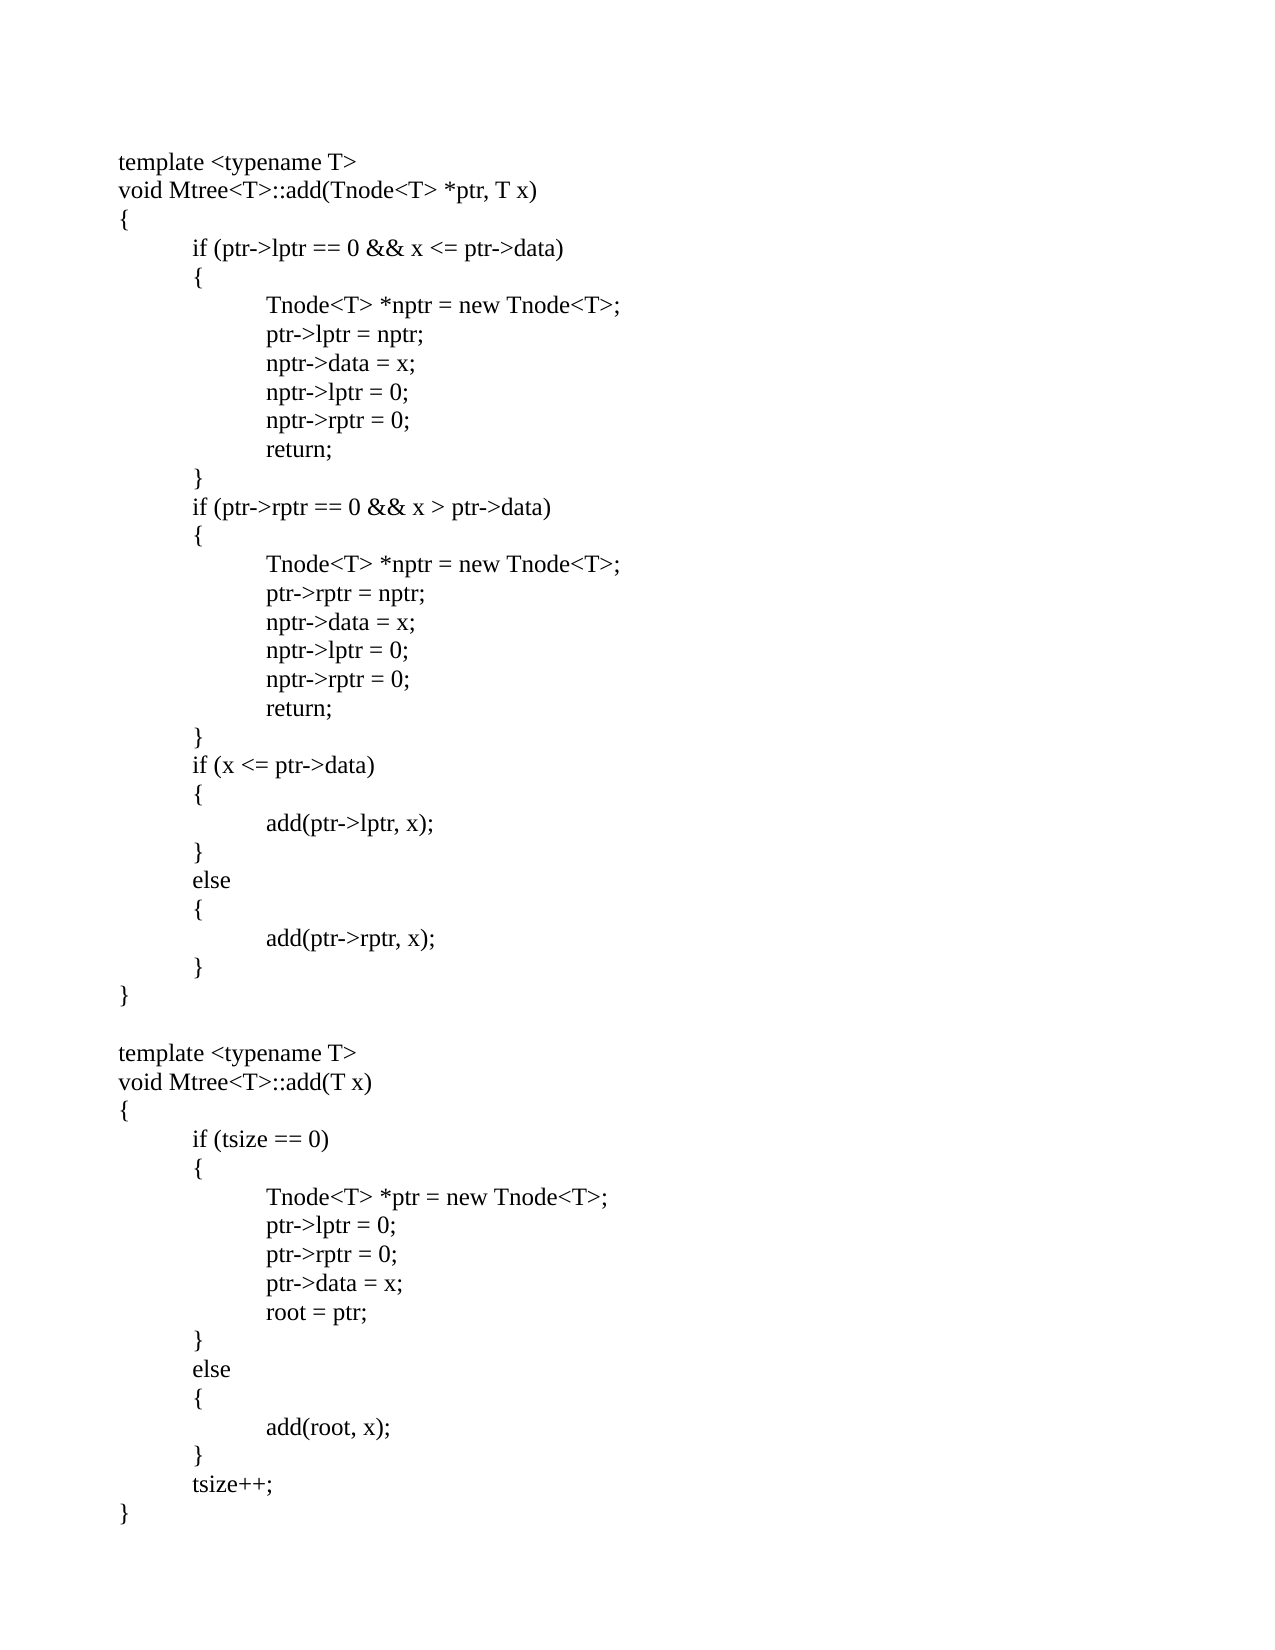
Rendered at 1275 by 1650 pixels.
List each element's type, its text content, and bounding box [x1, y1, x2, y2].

text } [118, 837, 1157, 866]
text tsize++; [118, 1469, 1157, 1498]
text { [118, 521, 1157, 549]
text add(ptr->lptr, x); [118, 808, 1157, 837]
text { [118, 262, 1157, 291]
text } [118, 1441, 1157, 1469]
text } [118, 1498, 1157, 1527]
text { [118, 1153, 1157, 1182]
text { [118, 204, 1157, 233]
text add(ptr->rptr, x); [118, 923, 1157, 952]
text else [118, 866, 1157, 894]
text ptr->rptr = 0; [118, 1239, 1157, 1268]
text { [118, 894, 1157, 923]
text else [118, 1354, 1157, 1383]
text if (ptr->lptr == 0 && x <= ptr->data) [118, 233, 1157, 262]
text Tnode<T> *nptr = new Tnode<T>; [118, 549, 1157, 578]
text nptr->lptr = 0; [118, 636, 1157, 664]
text { [118, 1383, 1157, 1412]
text { [118, 1096, 1157, 1124]
text nptr->lptr = 0; [118, 377, 1157, 406]
text root = ptr; [118, 1297, 1157, 1326]
text return; [118, 434, 1157, 463]
text } [118, 981, 1157, 1009]
text return; [118, 693, 1157, 722]
text nptr->data = x; [118, 348, 1157, 377]
text nptr->data = x; [118, 607, 1157, 636]
text Tnode<T> *nptr = new Tnode<T>; [118, 291, 1157, 319]
text nptr->rptr = 0; [118, 406, 1157, 434]
text void Mtree<T>::add(T x) [118, 1067, 1157, 1096]
text { [118, 779, 1157, 808]
text template <typename T> [118, 147, 1157, 176]
text if (ptr->rptr == 0 && x > ptr->data) [118, 492, 1157, 521]
text } [118, 722, 1157, 751]
text ptr->data = x; [118, 1268, 1157, 1297]
text add(root, x); [118, 1412, 1157, 1441]
text ptr->lptr = nptr; [118, 319, 1157, 348]
text ptr->lptr = 0; [118, 1211, 1157, 1239]
text if (tsize == 0) [118, 1124, 1157, 1153]
text } [118, 1326, 1157, 1354]
text } [118, 952, 1157, 981]
text void Mtree<T>::add(Tnode<T> *ptr, T x) [118, 176, 1157, 204]
text template <typename T> [118, 1038, 1157, 1067]
text if (x <= ptr->data) [118, 751, 1157, 779]
text Tnode<T> *ptr = new Tnode<T>; [118, 1182, 1157, 1211]
text ptr->rptr = nptr; [118, 578, 1157, 607]
text nptr->rptr = 0; [118, 664, 1157, 693]
text } [118, 463, 1157, 492]
